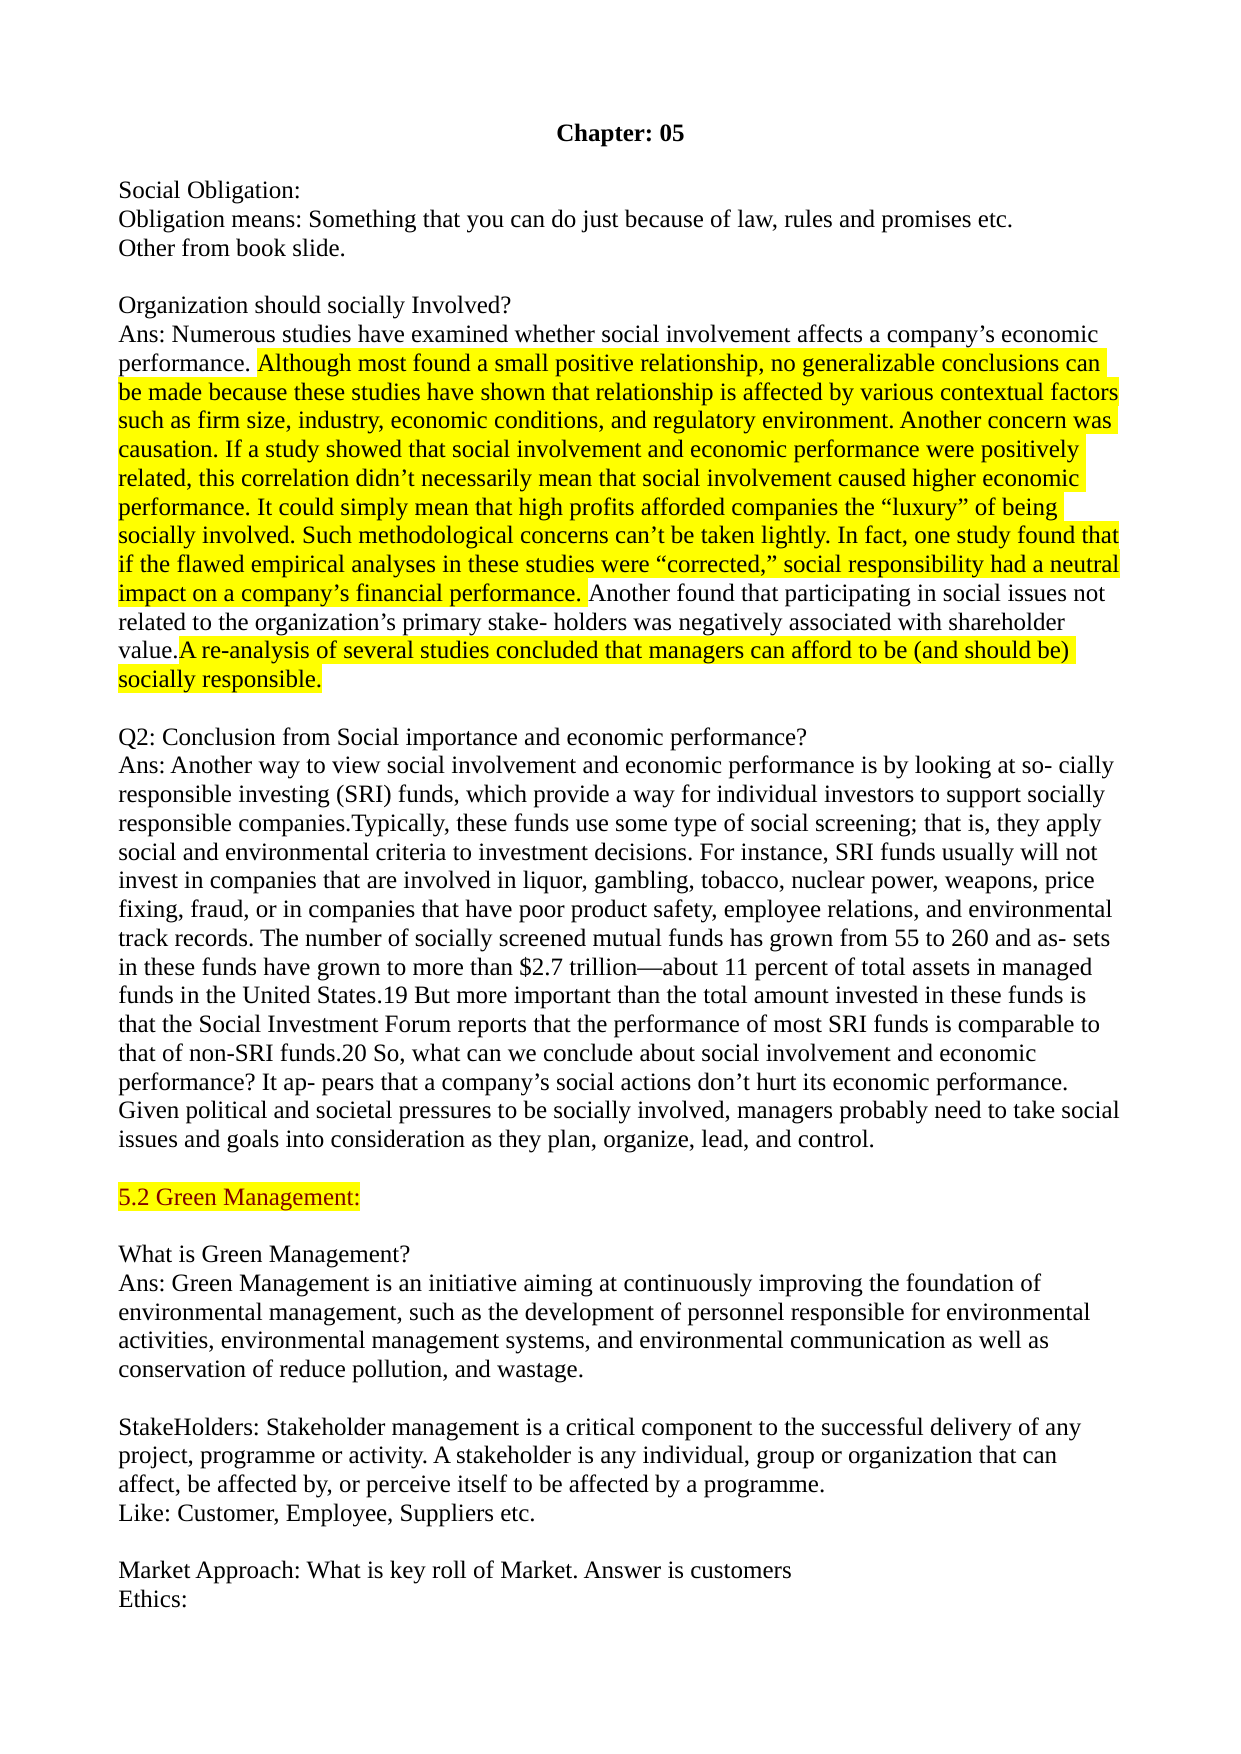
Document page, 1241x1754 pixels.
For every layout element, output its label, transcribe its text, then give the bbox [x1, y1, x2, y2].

text Ans: Numerous studies have examined whether social involvement affects a company’s economic performance. Although most found a small positive relationship, no generalizable conclusions can be made because these studies have shown that relationship is affected by various contextual factors such as firm size, industry, economic conditions, and regulatory environment. Another concern was causation. If a study showed that social involvement and economic performance were positively related, this correlation didn’t necessarily mean that social involvement caused higher economic performance. It could simply mean that high profits afforded companies the “luxury” of being socially involved. Such methodological concerns can’t be taken lightly. In fact, one study found that if the flawed empirical analyses in these studies were “corrected,” social responsibility had a neutral impact on a company’s financial performance. Another found that participating in social issues not related to the organization’s primary stake- holders was negatively associated with shareholder value.A re-analysis of several studies concluded that managers can afford to be (and should be) socially responsible. [118, 319, 1122, 693]
text Ans: Green Management is an initiative aiming at continuously improving the foundation of environmental management, such as the development of personnel responsible for environmental activities, environmental management systems, and environmental communication as well as conservation of reduce pollution, and wastage. [118, 1268, 1122, 1383]
text Obligation means: Something that you can do just because of law, rules and promises etc. [118, 204, 1122, 233]
text Organization should socially Involved? [118, 291, 1122, 319]
text Social Obligation: [118, 176, 1122, 204]
text Like: Customer, Employee, Suppliers etc. [118, 1498, 1122, 1527]
text StakeHolders: Stakeholder management is a critical component to the successful delivery of any project, programme or activity. A stakeholder is any individual, group or organization that can affect, be affected by, or perceive itself to be affected by a programme. [118, 1412, 1122, 1498]
text Ans: Another way to view social involvement and economic performance is by looking at so- cially responsible investing (SRI) funds, which provide a way for individual investors to support socially responsible companies.Typically, these funds use some type of social screening; that is, they apply social and environmental criteria to investment decisions. For instance, SRI funds usually will not invest in companies that are involved in liquor, gambling, tobacco, nuclear power, weapons, price fixing, fraud, or in companies that have poor product safety, employee relations, and environmental track records. The number of socially screened mutual funds has grown from 55 to 260 and as- sets in these funds have grown to more than $2.7 trillion—about 11 percent of total assets in managed funds in the United States.19 But more important than the total amount invested in these funds is that the Social Investment Forum reports that the performance of most SRI funds is comparable to that of non-SRI funds.20 So, what can we conclude about social involvement and economic performance? It ap- pears that a company’s social actions don’t hurt its economic performance. Given political and societal pressures to be socially involved, managers probably need to take social issues and goals into consideration as they plan, organize, lead, and control. [118, 751, 1122, 1153]
text Market Approach: What is key roll of Market. Answer is customers [118, 1556, 1122, 1584]
text 5.2 Green Management: [118, 1182, 1122, 1211]
text Chapter: 05 [118, 118, 1122, 147]
text Ethics: [118, 1584, 1122, 1613]
text Other from book slide. [118, 233, 1122, 262]
text What is Green Management? [118, 1239, 1122, 1268]
text Q2: Conclusion from Social importance and economic performance? [118, 722, 1122, 751]
